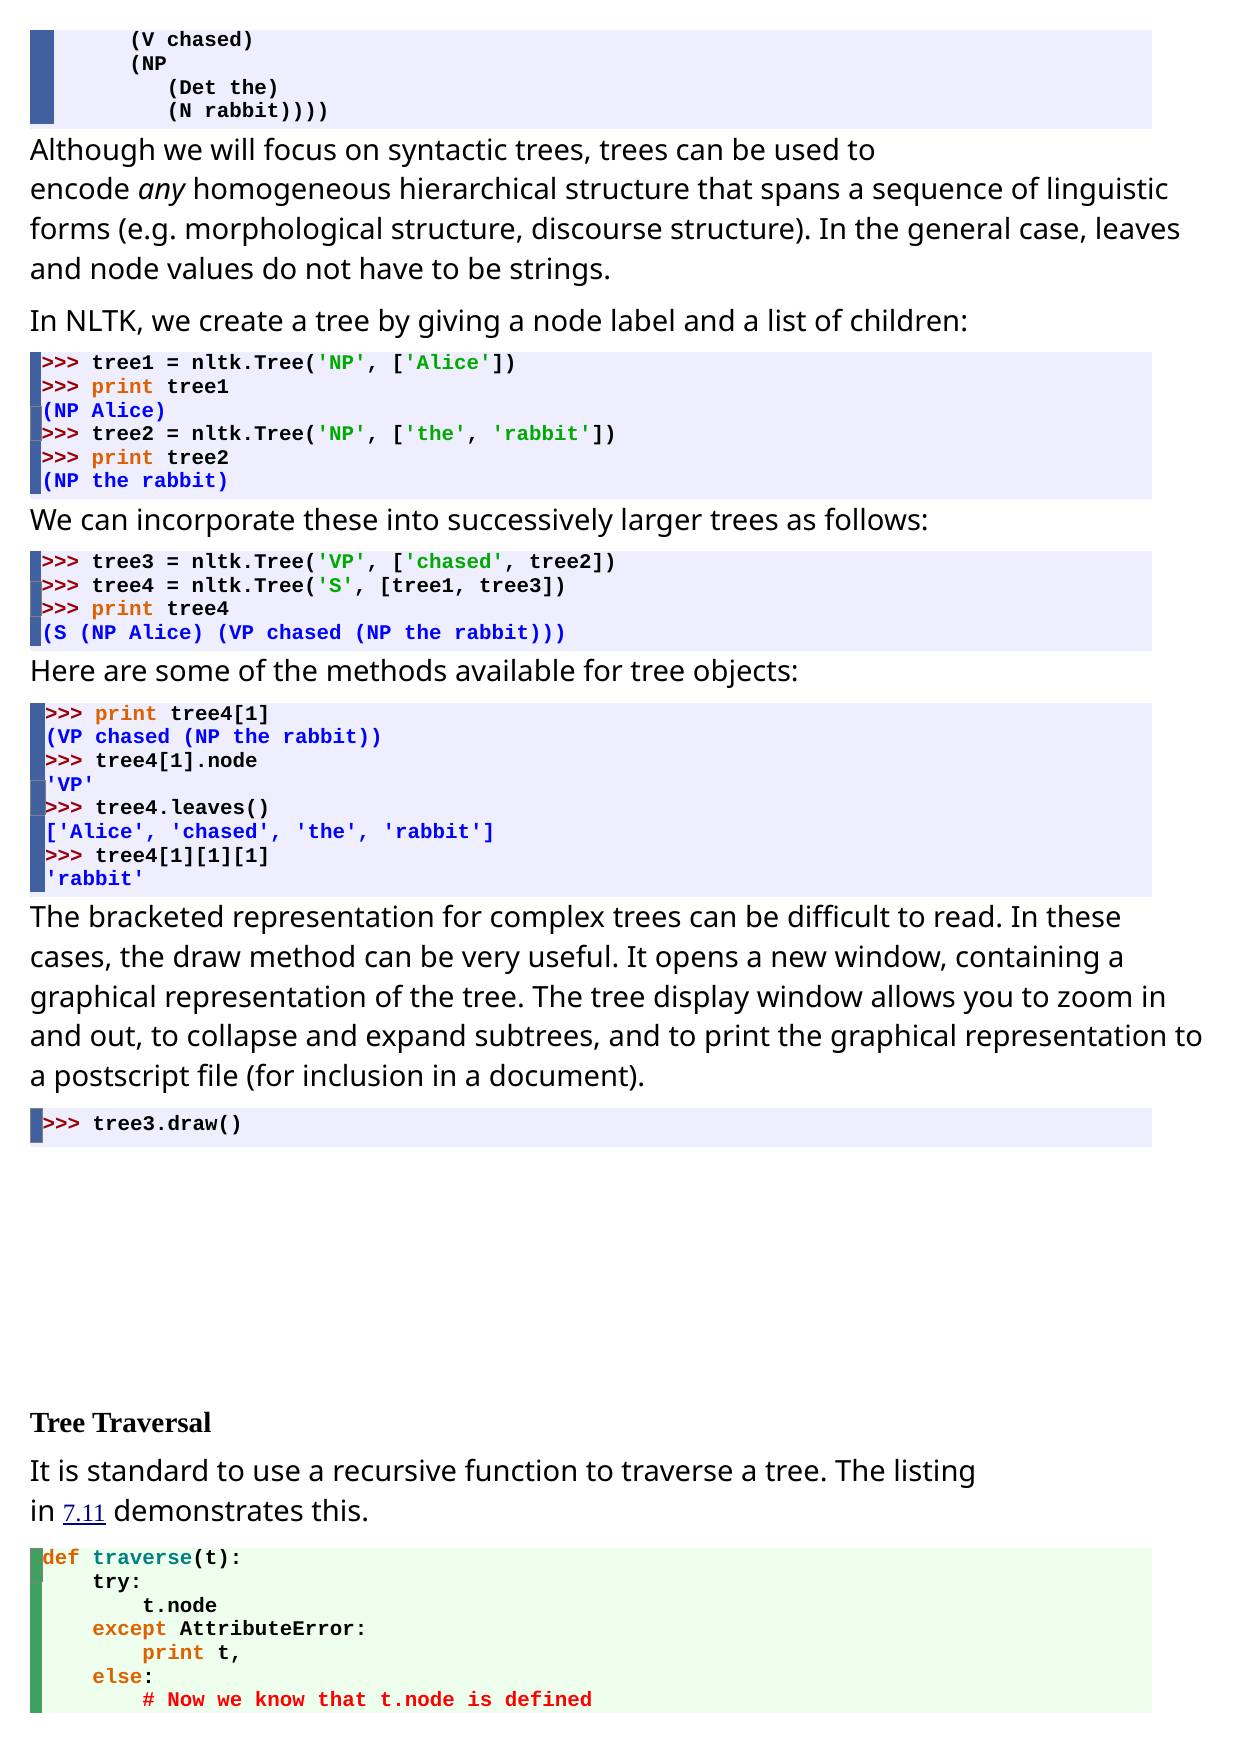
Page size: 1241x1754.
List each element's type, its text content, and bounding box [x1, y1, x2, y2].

table_header def traverse(t): try: t.node except AttributeError: print t, else: # Now we know that t.node is defined [42, 1548, 1152, 1713]
table_header [30, 892, 1152, 897]
text Here are some of the methods available for tree objects: [29, 651, 1211, 690]
text We can incorporate these into successively larger trees as follows: [29, 499, 1211, 539]
text It is standard to use a recursive function to traverse a tree. The listing in 7.11 demonstrates this. [29, 1451, 1211, 1530]
table_header [30, 352, 41, 406]
table_header >>> tree1 = nltk.Tree('NP', ['Alice']) >>> print tree1 (NP Alice) >>> tree2 = nltk.Tree('NP', ['the', 'rabbit']) >>> print tree2 (NP the rabbit) [41, 352, 1152, 494]
table_header [30, 816, 45, 892]
table_header [30, 646, 1152, 651]
table_header (V chased) (NP (Det the) (N rabbit)))) [54, 30, 1152, 124]
table_header [30, 1583, 42, 1713]
table_header [30, 551, 41, 581]
table_header [30, 30, 54, 124]
table_header [30, 703, 45, 780]
table_header >>> print tree4[1] (VP chased (NP the rabbit)) >>> tree4[1].node 'VP' >>> tree4.leaves() ['Alice', 'chased', 'the', 'rabbit'] >>> tree4[1][1][1] 'rabbit' [45, 703, 1152, 892]
table_header [31, 582, 41, 616]
text In NLTK, we create a tree by giving a node label and a list of children: [29, 300, 1211, 340]
table_header [31, 1549, 42, 1582]
table_header >>> tree3.draw() [43, 1108, 1152, 1142]
table_header [30, 124, 1152, 129]
table_header [30, 494, 1152, 499]
table_header [30, 1142, 1152, 1147]
table_header [31, 407, 41, 440]
table_header >>> tree3 = nltk.Tree('VP', ['chased', tree2]) >>> tree4 = nltk.Tree('S', [tree1, tree3]) >>> print tree4 (S (NP Alice) (VP chased (NP the rabbit))) [41, 551, 1152, 646]
subtitle Tree Traversal [29, 1405, 1211, 1438]
text The bracketed representation for complex trees can be difficult to read. In these cases, the draw method can be very useful. It opens a new window, containing a graphical representation of the tree. The tree display window allows you to zoom in and out, to collapse and expand subtrees, and to print the graphical representation to a postscript file (for inclusion in a document). [29, 897, 1211, 1095]
text Although we will focus on syntactic trees, trees can be used to encode any homogeneous hierarchical structure that spans a sequence of linguistic forms (e.g. morphological structure, discourse structure). In the general case, leaves and node values do not have to be strings. [29, 129, 1211, 288]
table_header [30, 617, 41, 646]
table_header [30, 441, 41, 494]
table_header [31, 1109, 42, 1142]
table_header [31, 781, 45, 815]
